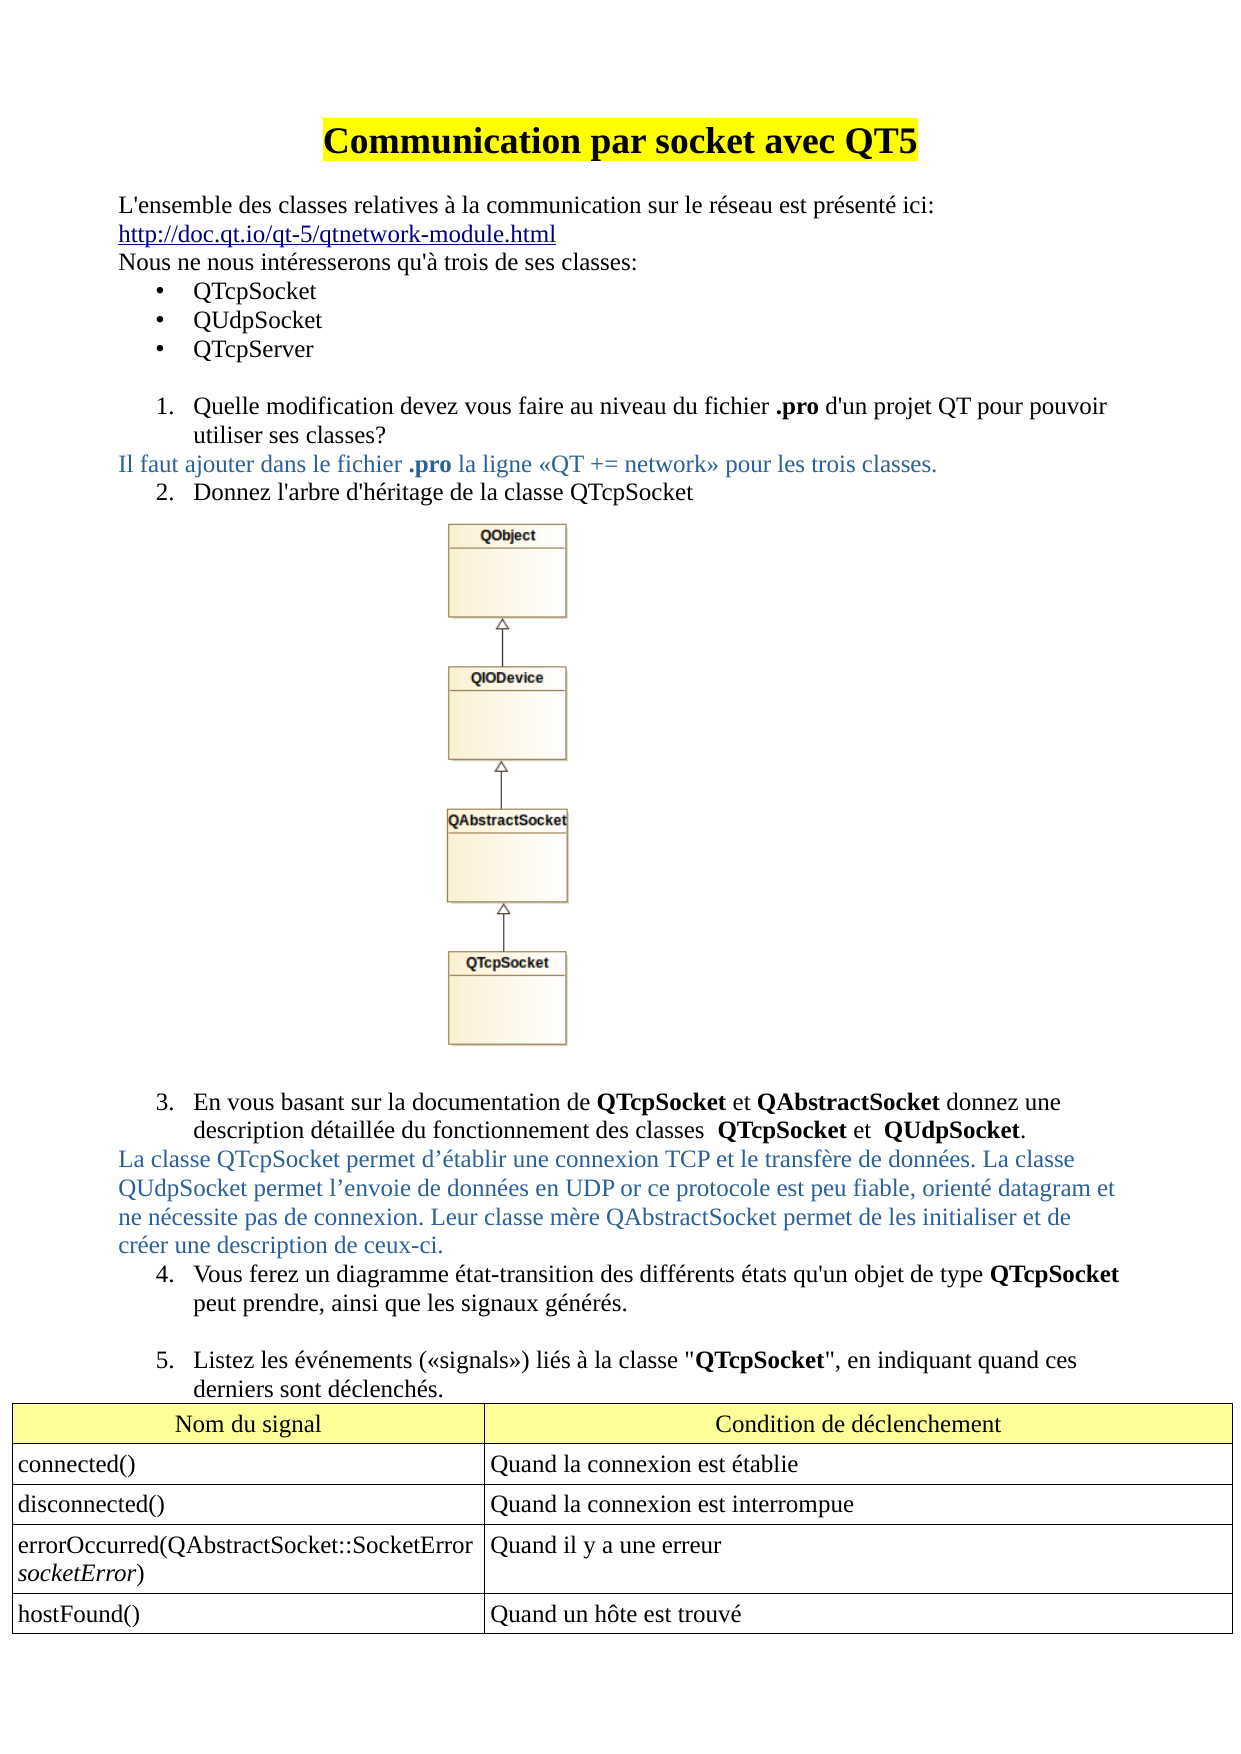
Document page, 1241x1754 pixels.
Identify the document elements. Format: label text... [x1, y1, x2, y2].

picture [435, 512, 580, 1058]
list En vous basant sur la documentation de QTcpSocket et QAbstractSocket donnez une description détaillée du fonctionnement des classes QTcpSocket et QUdpSocket. [156, 1087, 1122, 1144]
text Nous ne nous intéresserons qu'à trois de ses classes: [118, 247, 1122, 276]
table_header Condition de déclenchement [485, 1404, 1232, 1443]
table_cell Quand la connexion est interrompue [485, 1485, 1232, 1524]
list QUdpSocket [156, 305, 1122, 334]
table_cell hostFound() [13, 1594, 484, 1633]
list QTcpServer [156, 334, 1122, 362]
table_cell Quand la connexion est établie [485, 1444, 1232, 1483]
table_cell errorOccurred(QAbstractSocket::SocketError socketError) [13, 1525, 484, 1593]
table_cell Quand il y a une erreur [485, 1525, 1232, 1593]
text http://doc.qt.io/qt-5/qtnetwork-module.html [118, 219, 1122, 247]
text L'ensemble des classes relatives à la communication sur le réseau est présenté ici: [118, 190, 1122, 219]
list QTcpSocket [156, 276, 1122, 305]
list Quelle modification devez vous faire au niveau du fichier .pro d'un projet QT pour pouvoir utiliser ses classes? [156, 391, 1122, 449]
text Il faut ajouter dans le fichier .pro la ligne «QT += network» pour les trois classes. [118, 449, 1122, 477]
text La classe QTcpSocket permet d’établir une connexion TCP et le transfère de données. La classe QUdpSocket permet l’envoie de données en UDP or ce protocole est peu fiable, orienté datagram et ne nécessite pas de connexion. Leur classe mère QAbstractSocket permet de les initialiser et de créer une description de ceux-ci. [118, 1144, 1122, 1259]
list Donnez l'arbre d'héritage de la classe QTcpSocket [156, 477, 1122, 506]
table_cell connected() [13, 1444, 484, 1483]
table_header Nom du signal [13, 1404, 484, 1443]
text Communication par socket avec QT5 [118, 118, 1122, 161]
list Vous ferez un diagramme état-transition des différents états qu'un objet de type QTcpSocket peut prendre, ainsi que les signaux générés. [156, 1259, 1122, 1317]
list Listez les événements («signals») liés à la classe "QTcpSocket", en indiquant quand ces derniers sont déclenchés. [156, 1345, 1122, 1403]
table_cell Quand un hôte est trouvé [485, 1594, 1232, 1633]
table_cell disconnected() [13, 1485, 484, 1524]
